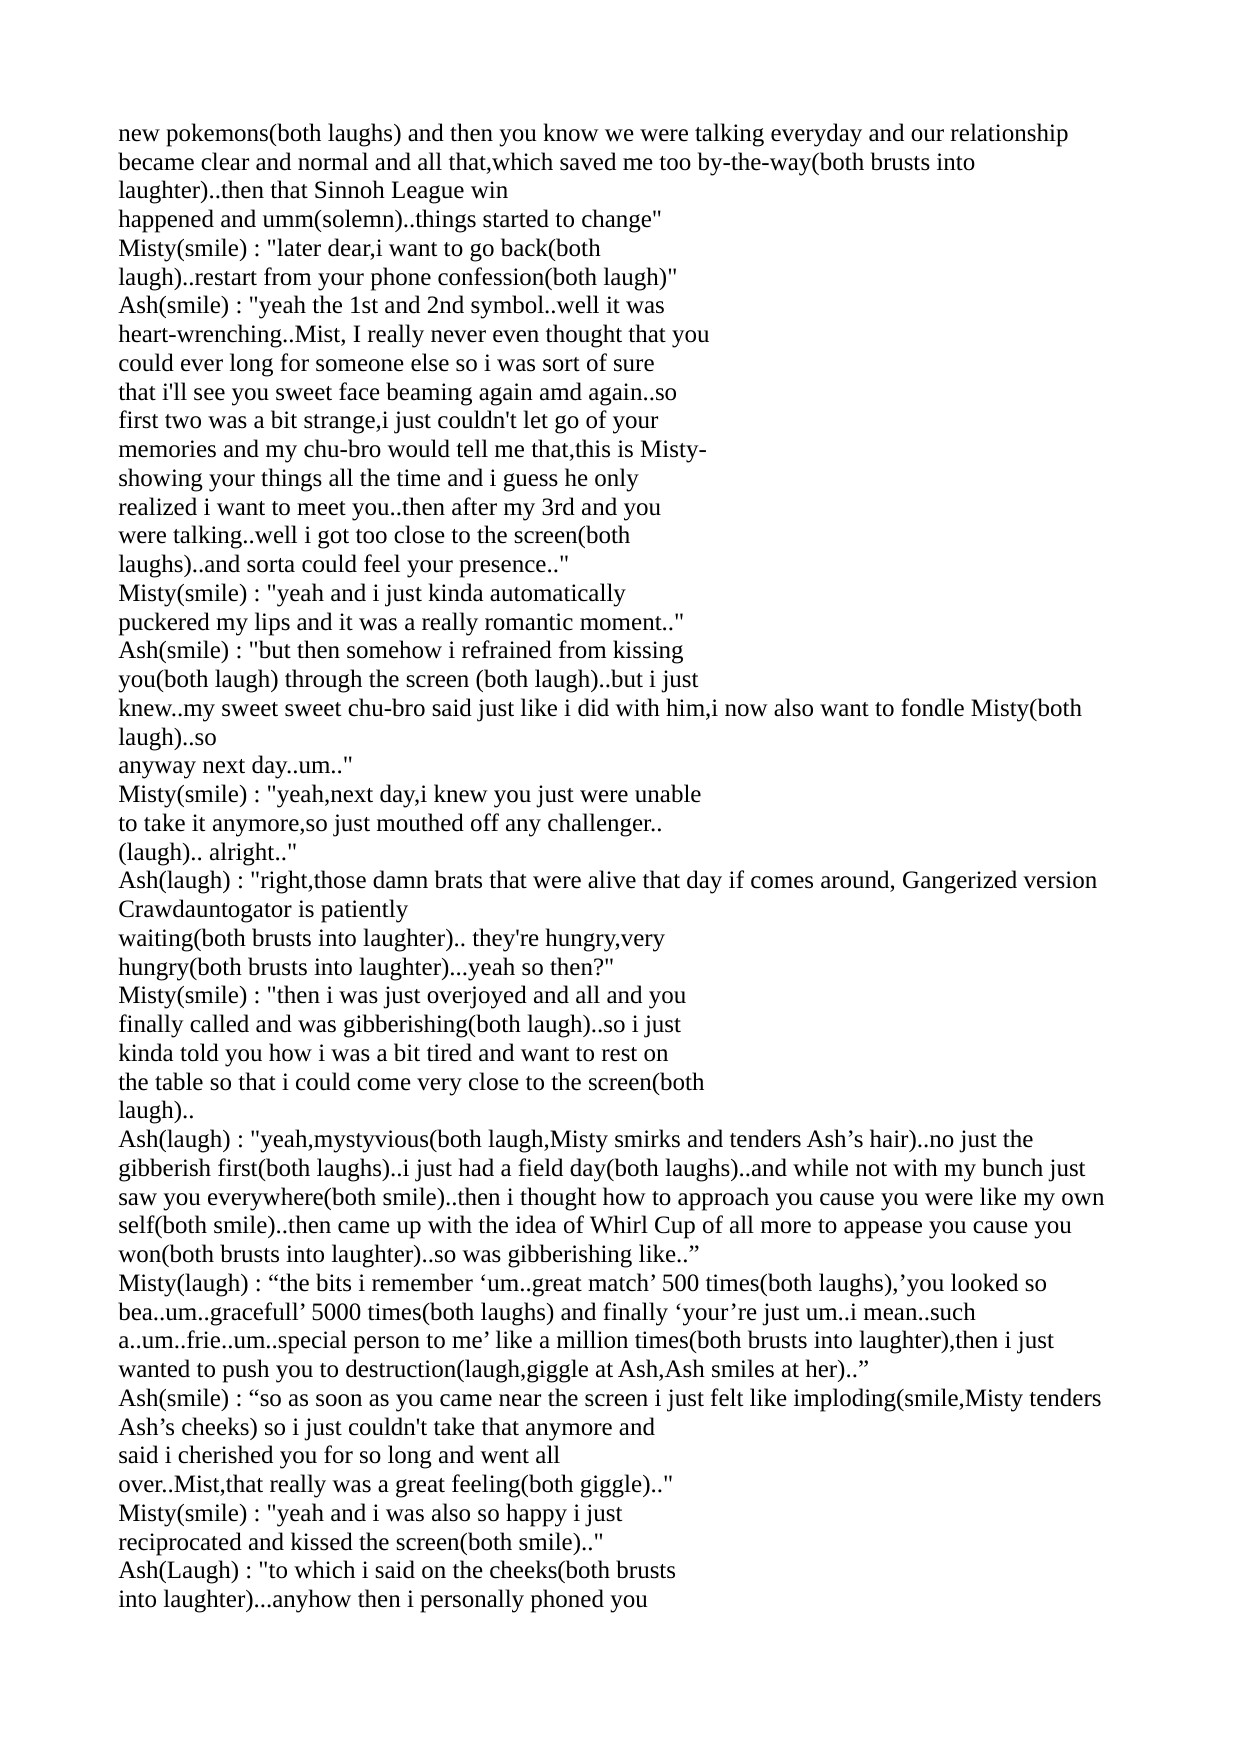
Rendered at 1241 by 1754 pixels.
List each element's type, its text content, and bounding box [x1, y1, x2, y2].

text anyway next day..um.." [118, 751, 1122, 779]
text said i cherished you for so long and went all [118, 1441, 1122, 1469]
text reciprocated and kissed the screen(both smile).." [118, 1527, 1122, 1556]
text Ash(Laugh) : "to which i said on the cheeks(both brusts [118, 1556, 1122, 1584]
text that i'll see you sweet face beaming again amd again..so [118, 377, 1122, 406]
text into laughter)...anyhow then i personally phoned you [118, 1584, 1122, 1613]
text happened and umm(solemn)..things started to change" [118, 204, 1122, 233]
text laughs)..and sorta could feel your presence.." [118, 549, 1122, 578]
text Ash(smile) : "but then somehow i refrained from kissing [118, 636, 1122, 664]
text memories and my chu-bro would tell me that,this is Misty- [118, 434, 1122, 463]
text Ash(smile) : “so as soon as you came near the screen i just felt like imploding(smile,Misty tenders Ash’s cheeks) so i just couldn't take that anymore and [118, 1383, 1122, 1441]
text knew..my sweet sweet chu-bro said just like i did with him,i now also want to fondle Misty(both laugh)..so [118, 693, 1122, 751]
text Misty(smile) : "then i was just overjoyed and all and you [118, 981, 1122, 1009]
text could ever long for someone else so i was sort of sure [118, 348, 1122, 377]
text hungry(both brusts into laughter)...yeah so then?" [118, 952, 1122, 981]
text Misty(smile) : "later dear,i want to go back(both [118, 233, 1122, 262]
text Misty(laugh) : “the bits i remember ‘um..great match’ 500 times(both laughs),’you looked so bea..um..gracefull’ 5000 times(both laughs) and finally ‘your’re just um..i mean..such a..um..frie..um..special person to me’ like a million times(both brusts into laughter),then i just wanted to push you to destruction(laugh,giggle at Ash,Ash smiles at her)..” [118, 1268, 1122, 1383]
text were talking..well i got too close to the screen(both [118, 521, 1122, 549]
text Ash(smile) : "yeah the 1st and 2nd symbol..well it was [118, 291, 1122, 319]
text (laugh).. alright.." [118, 837, 1122, 866]
text kinda told you how i was a bit tired and want to rest on [118, 1038, 1122, 1067]
text over..Mist,that really was a great feeling(both giggle).." [118, 1469, 1122, 1498]
text the table so that i could come very close to the screen(both [118, 1067, 1122, 1096]
text to take it anymore,so just mouthed off any challenger.. [118, 808, 1122, 837]
text first two was a bit strange,i just couldn't let go of your [118, 406, 1122, 434]
text showing your things all the time and i guess he only [118, 463, 1122, 492]
text finally called and was gibberishing(both laugh)..so i just [118, 1009, 1122, 1038]
text realized i want to meet you..then after my 3rd and you [118, 492, 1122, 521]
text waiting(both brusts into laughter).. they're hungry,very [118, 923, 1122, 952]
text laugh).. [118, 1096, 1122, 1124]
text you(both laugh) through the screen (both laugh)..but i just [118, 664, 1122, 693]
text Ash(laugh) : "yeah,mystyvious(both laugh,Misty smirks and tenders Ash’s hair)..no just the gibberish first(both laughs)..i just had a field day(both laughs)..and while not with my bunch just saw you everywhere(both smile)..then i thought how to approach you cause you were like my own self(both smile)..then came up with the idea of Whirl Cup of all more to appease you cause you won(both brusts into laughter)..so was gibberishing like..” [118, 1124, 1122, 1268]
text Misty(smile) : "yeah and i was also so happy i just [118, 1498, 1122, 1527]
text puckered my lips and it was a really romantic moment.." [118, 607, 1122, 636]
text Misty(smile) : "yeah and i just kinda automatically [118, 578, 1122, 607]
text heart-wrenching..Mist, I really never even thought that you [118, 319, 1122, 348]
text Misty(smile) : "yeah,next day,i knew you just were unable [118, 779, 1122, 808]
text laugh)..restart from your phone confession(both laugh)" [118, 262, 1122, 291]
text new pokemons(both laughs) and then you know we were talking everyday and our relationship became clear and normal and all that,which saved me too by-the-way(both brusts into laughter)..then that Sinnoh League win [118, 118, 1122, 204]
text Ash(laugh) : "right,those damn brats that were alive that day if comes around, Gangerized version Crawdauntogator is patiently [118, 866, 1122, 923]
